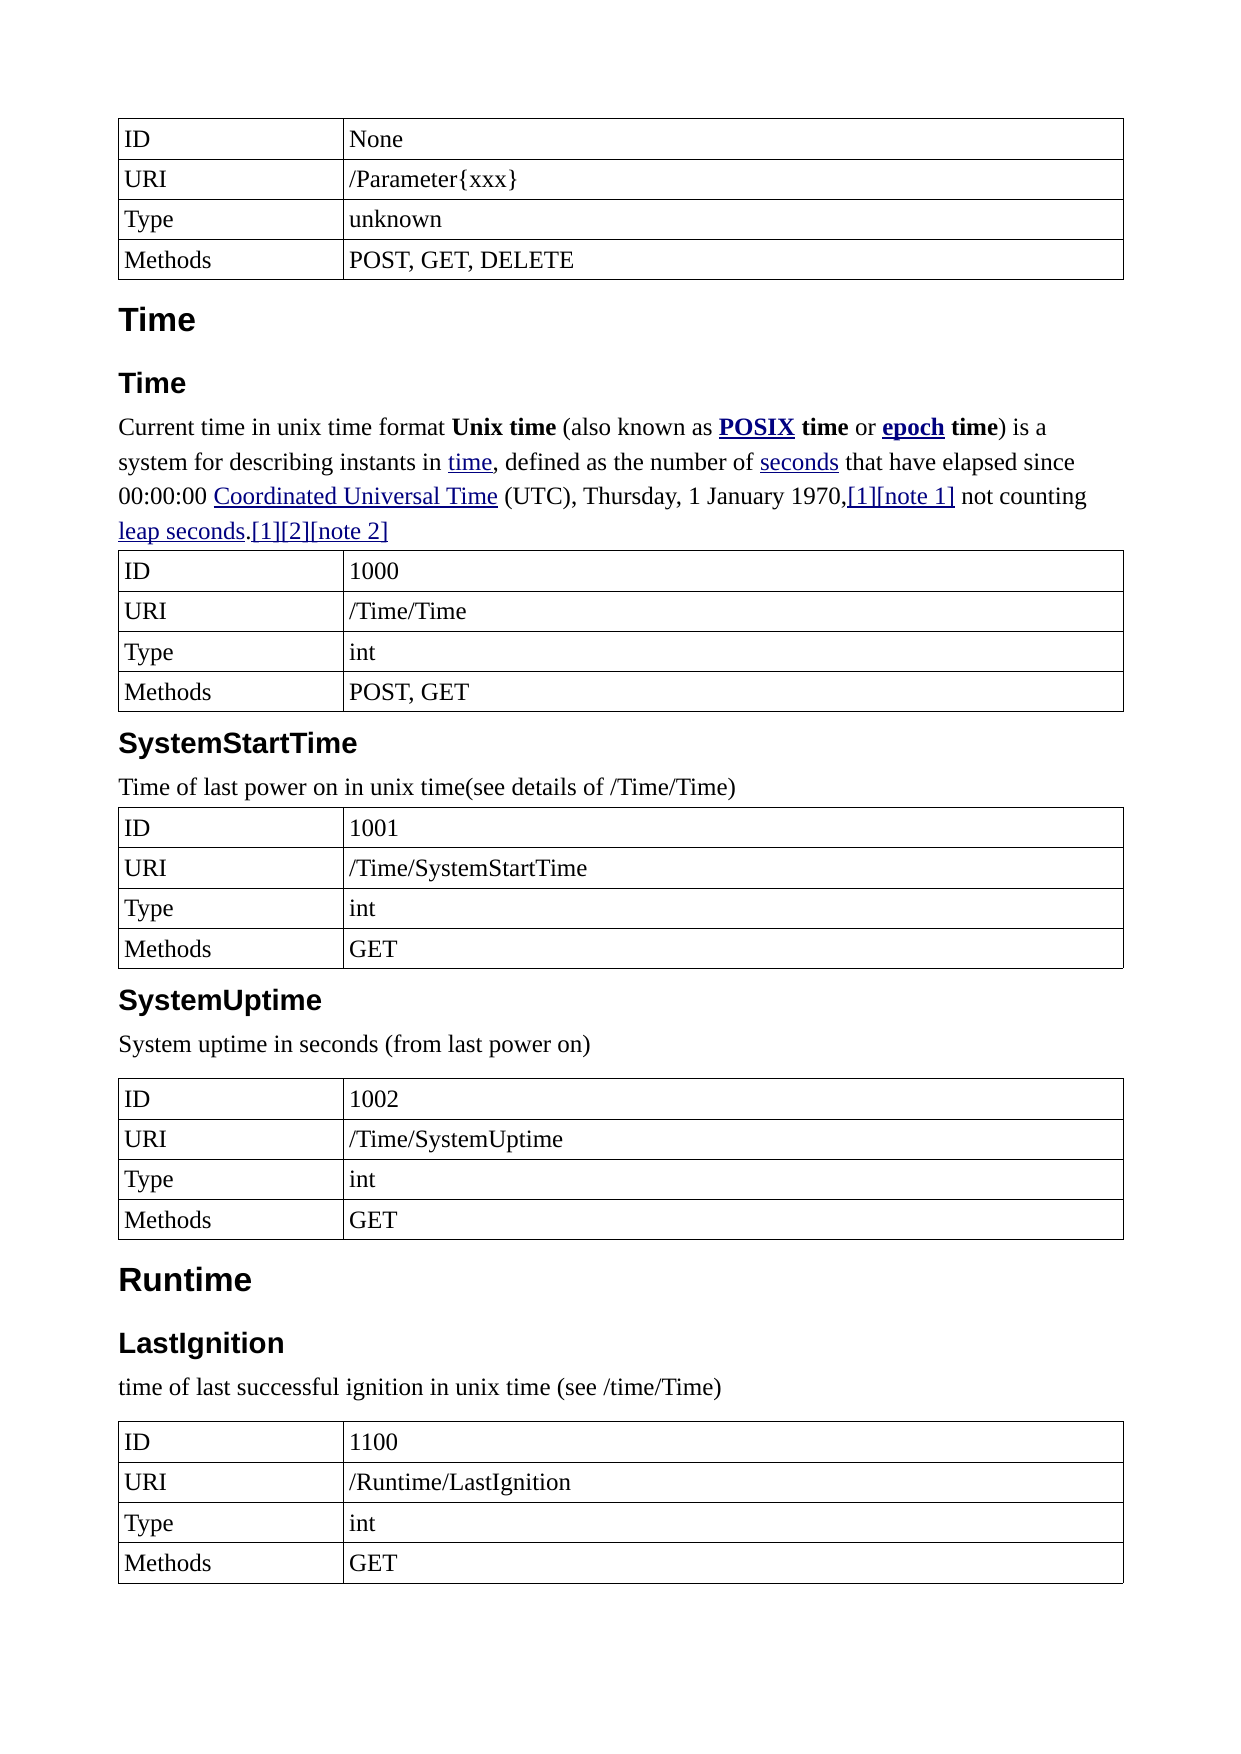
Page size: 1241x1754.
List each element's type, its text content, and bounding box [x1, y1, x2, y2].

table_cell int [344, 1503, 1123, 1542]
table_cell int [344, 632, 1123, 671]
table_cell Type [119, 632, 343, 671]
text System uptime in seconds (from last power on) [118, 1029, 1122, 1058]
table_cell URI [119, 592, 343, 631]
table_header 1100 [344, 1422, 1123, 1462]
table_cell /Time/Time [344, 592, 1123, 631]
table_header 1002 [344, 1079, 1123, 1118]
table_cell Methods [119, 1200, 343, 1239]
table_cell GET [344, 929, 1123, 968]
table_cell int [344, 1160, 1123, 1199]
table_cell URI [119, 848, 343, 887]
table_cell GET [344, 1200, 1123, 1239]
subtitle Runtime [118, 1260, 1122, 1299]
table_cell Methods [119, 672, 343, 711]
subtitle Time [118, 300, 1122, 339]
table_cell POST, GET [344, 672, 1123, 711]
table_cell URI [119, 1120, 343, 1159]
text Time of last power on in unix time(see details of /Time/Time) [118, 772, 1122, 801]
table_header ID [119, 1422, 343, 1462]
subtitle SystemUptime [118, 983, 1122, 1017]
table_header ID [119, 551, 343, 591]
table_cell Type [119, 200, 343, 239]
table_header ID [119, 808, 343, 847]
subtitle LastIgnition [118, 1326, 1122, 1360]
table_cell URI [119, 160, 343, 199]
table_cell Methods [119, 240, 343, 279]
table_header 1001 [344, 808, 1123, 847]
table_cell Methods [119, 1543, 343, 1583]
text time of last successful ignition in unix time (see /time/Time) [118, 1372, 1122, 1401]
table_cell /Runtime/LastIgnition [344, 1463, 1123, 1502]
table_cell Type [119, 889, 343, 928]
table_cell unknown [344, 200, 1123, 239]
table_cell /Time/SystemStartTime [344, 848, 1123, 887]
table_cell URI [119, 1463, 343, 1502]
subtitle SystemStartTime [118, 726, 1122, 760]
table_cell /Time/SystemUptime [344, 1120, 1123, 1159]
table_cell GET [344, 1543, 1123, 1583]
table_cell Type [119, 1503, 343, 1542]
text Current time in unix time format Unix time (also known as POSIX time or epoch time) is a system for describing instants in time, defined as the number of seconds that have elapsed since 00:00:00 Coordinated Universal Time (UTC), Thursday, 1 January 1970,[1][note 1] not counting leap seconds.[1][2][note 2] [118, 412, 1122, 544]
table_header None [344, 119, 1123, 158]
table_header ID [119, 119, 343, 158]
table_cell POST, GET, DELETE [344, 240, 1123, 279]
table_cell Type [119, 1160, 343, 1199]
table_cell int [344, 889, 1123, 928]
table_cell /Parameter{xxx} [344, 160, 1123, 199]
table_header 1000 [344, 551, 1123, 591]
table_header ID [119, 1079, 343, 1118]
table_cell Methods [119, 929, 343, 968]
subtitle Time [118, 366, 1122, 400]
